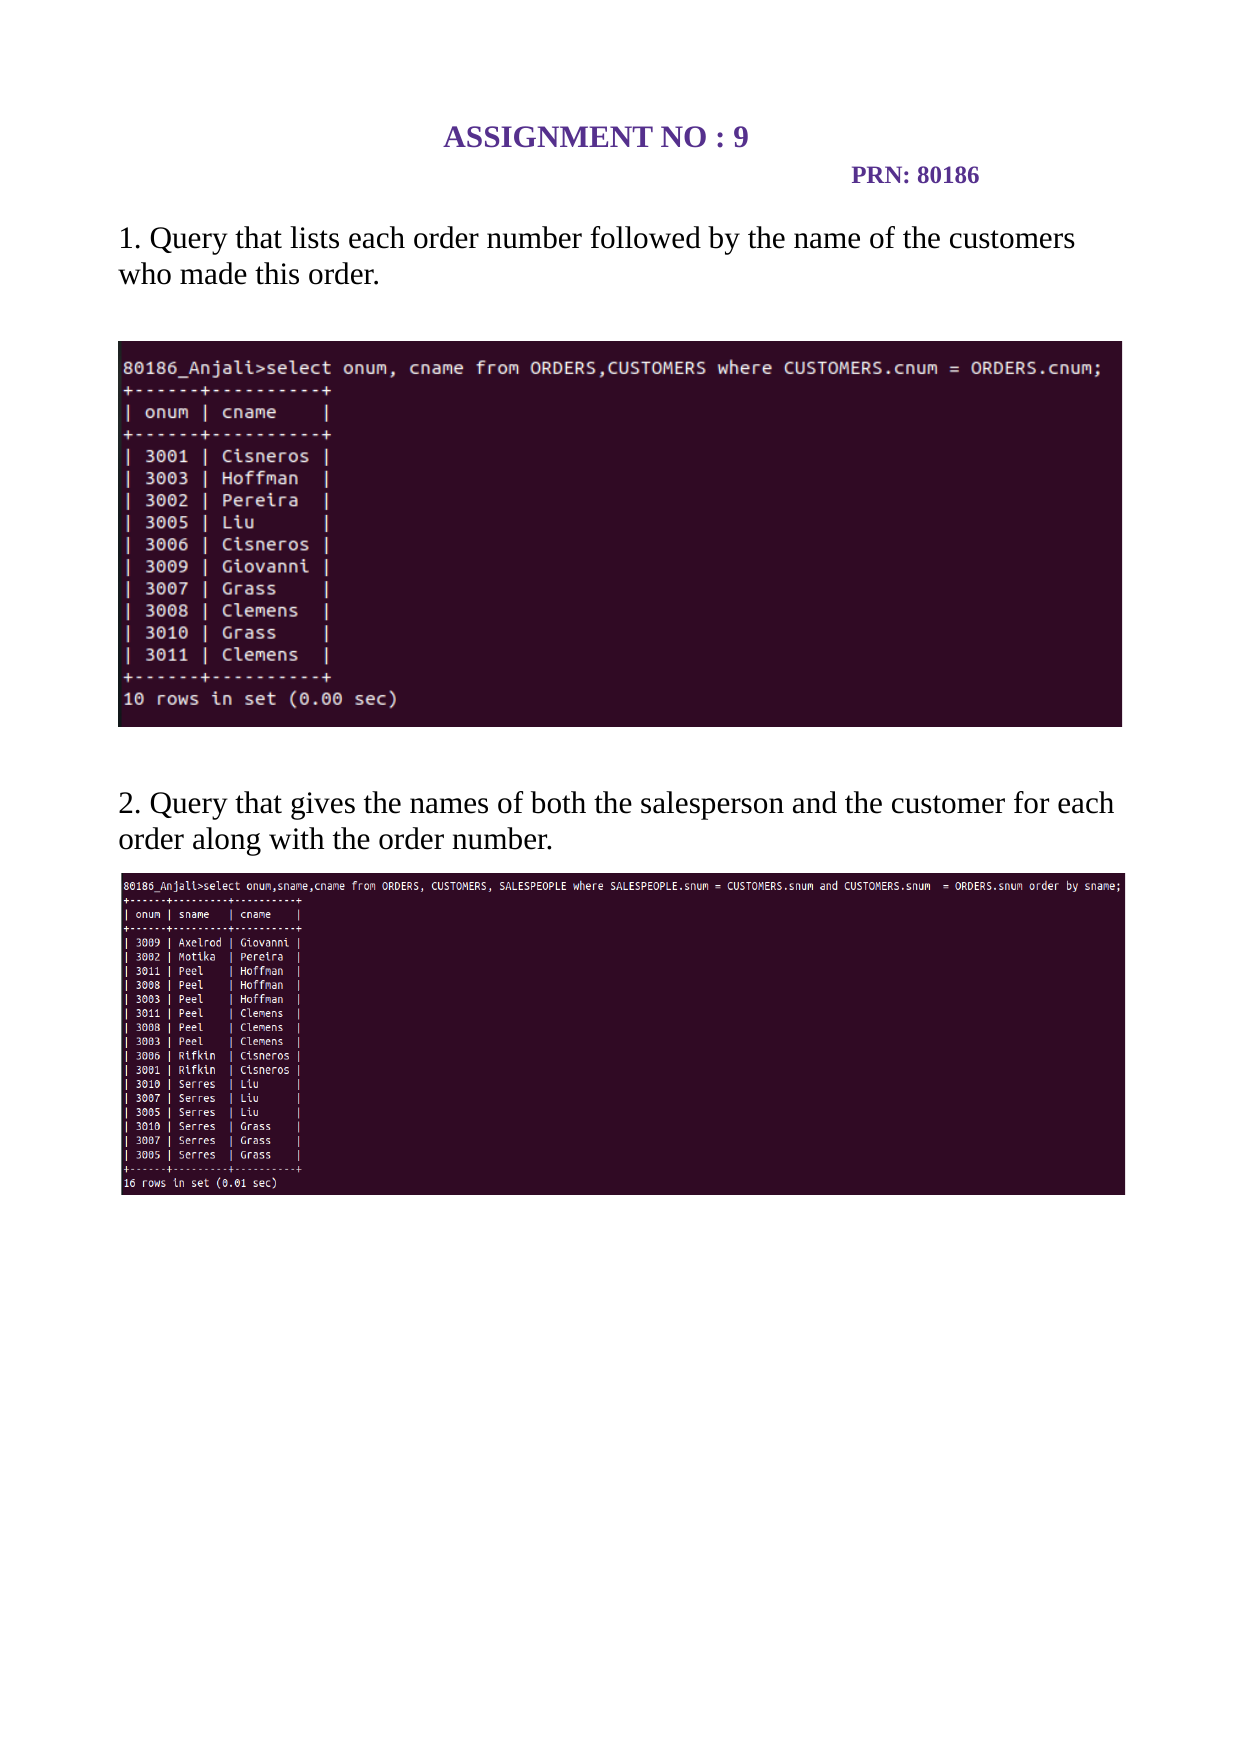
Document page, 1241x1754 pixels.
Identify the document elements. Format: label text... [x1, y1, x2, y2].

text 2. Query that gives the names of both the salesperson and the customer for each order along with the order number. [118, 784, 1122, 856]
picture [121, 873, 1126, 1195]
picture [118, 341, 1123, 727]
text 1. Query that lists each order number followed by the name of the customers who made this order. [118, 219, 1122, 291]
